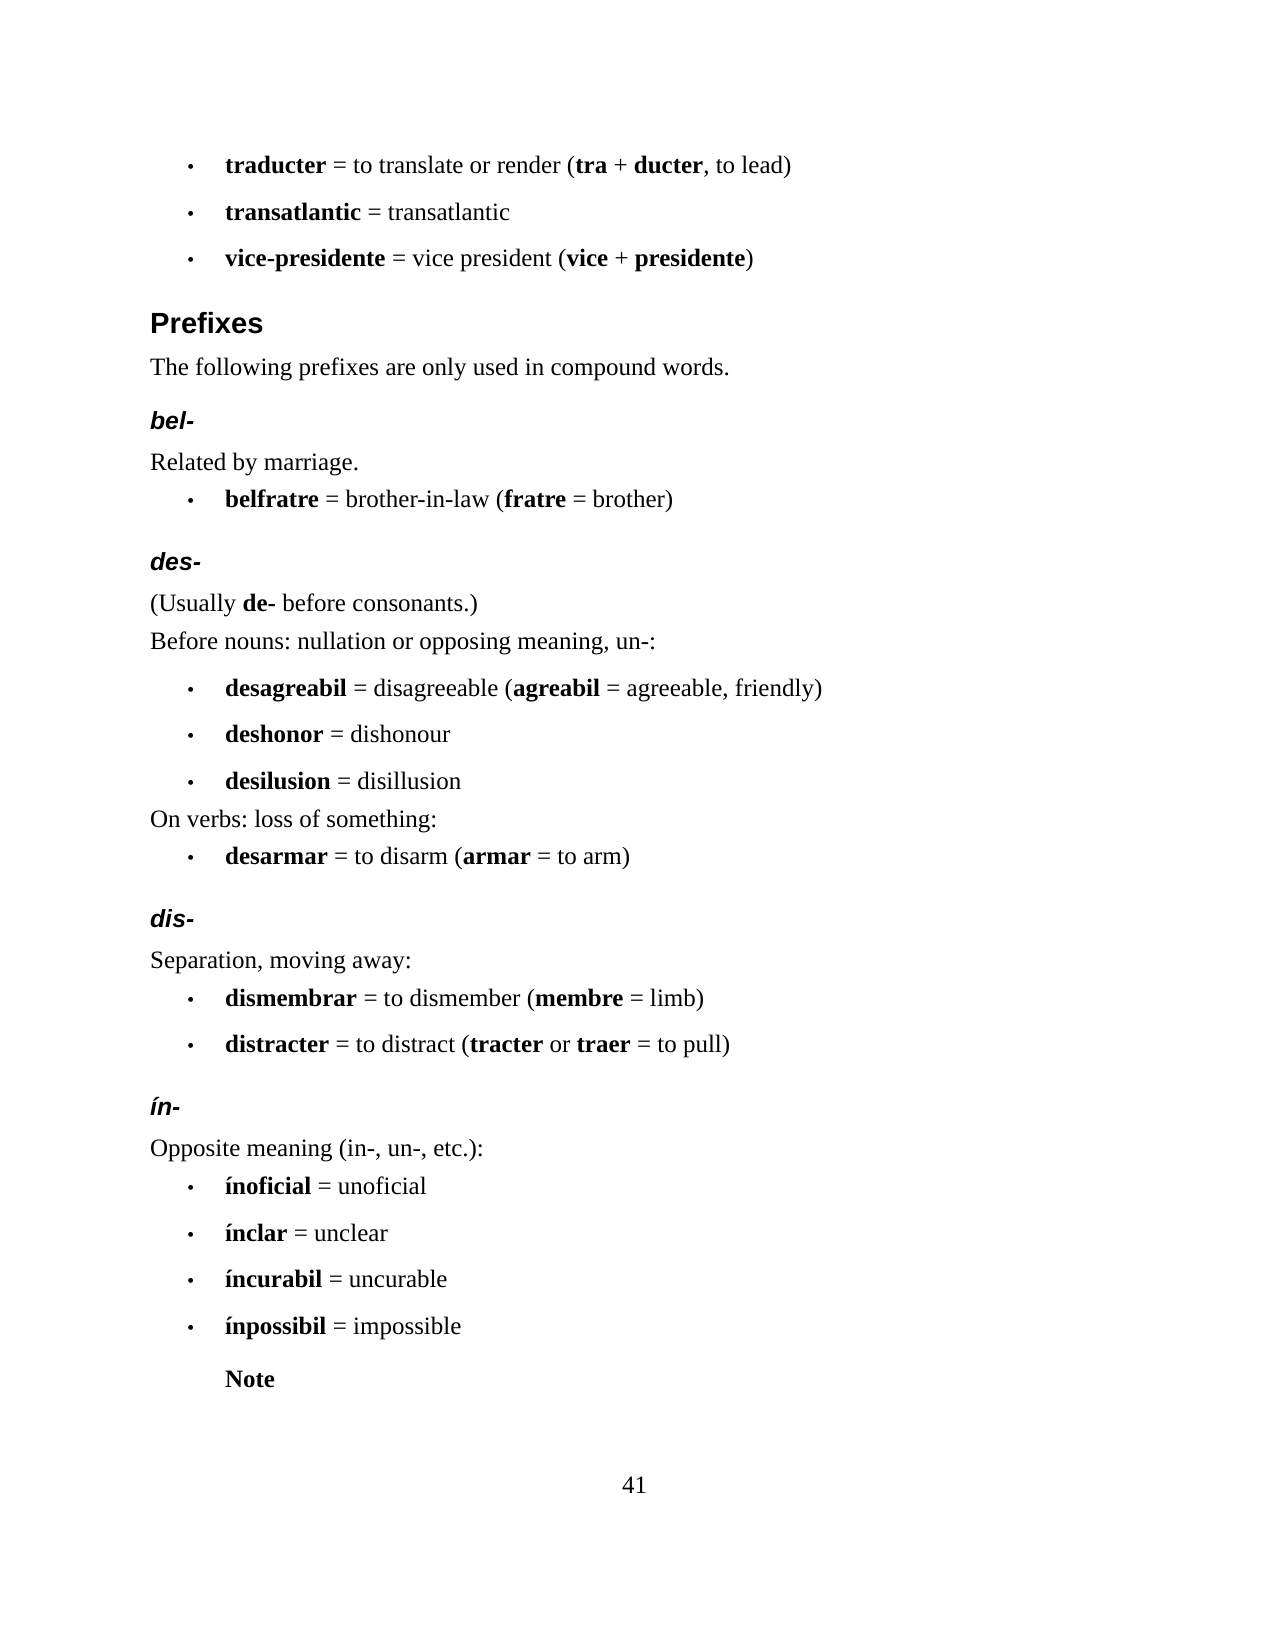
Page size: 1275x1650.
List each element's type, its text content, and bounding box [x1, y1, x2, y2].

list íncurabil = uncurable [187, 1264, 1125, 1293]
list ínoficial = unoficial [187, 1171, 1125, 1200]
subtitle Prefixes [150, 306, 1125, 339]
list desarmar = to disarm (armar = to arm) [187, 841, 1125, 870]
list dismembrar = to dismember (membre = limb) [187, 983, 1125, 1012]
text Opposite meaning (in-, un-, etc.): [150, 1133, 1125, 1162]
subtitle ín- [150, 1092, 1125, 1121]
list traducter = to translate or render (tra + ducter, to lead) [187, 150, 1125, 179]
list ínpossibil = impossible [187, 1311, 1125, 1340]
list belfratre = brother-in-law (fratre = brother) [187, 484, 1125, 513]
subtitle bel- [150, 406, 1125, 434]
list ínclar = unclear [187, 1218, 1125, 1246]
text Related by marriage. [150, 447, 1125, 476]
text The following prefixes are only used in compound words. [150, 352, 1125, 381]
list desilusion = disillusion [187, 766, 1125, 795]
text Separation, moving away: [150, 945, 1125, 974]
text On verbs: loss of something: [150, 804, 1125, 832]
list vice-presidente = vice president (vice + presidente) [187, 243, 1125, 272]
text (Usually de- before consonants.) [150, 588, 1125, 617]
list desagreabil = disagreeable (agreabil = agreeable, friendly) [187, 673, 1125, 701]
text Before nouns: nullation or opposing meaning, un-: [150, 626, 1125, 655]
subtitle des- [150, 547, 1125, 576]
list transatlantic = transatlantic [187, 197, 1125, 225]
text Note [225, 1364, 1125, 1392]
list distracter = to distract (tracter or traer = to pull) [187, 1029, 1125, 1058]
list deshonor = dishonour [187, 719, 1125, 748]
subtitle dis- [150, 904, 1125, 933]
